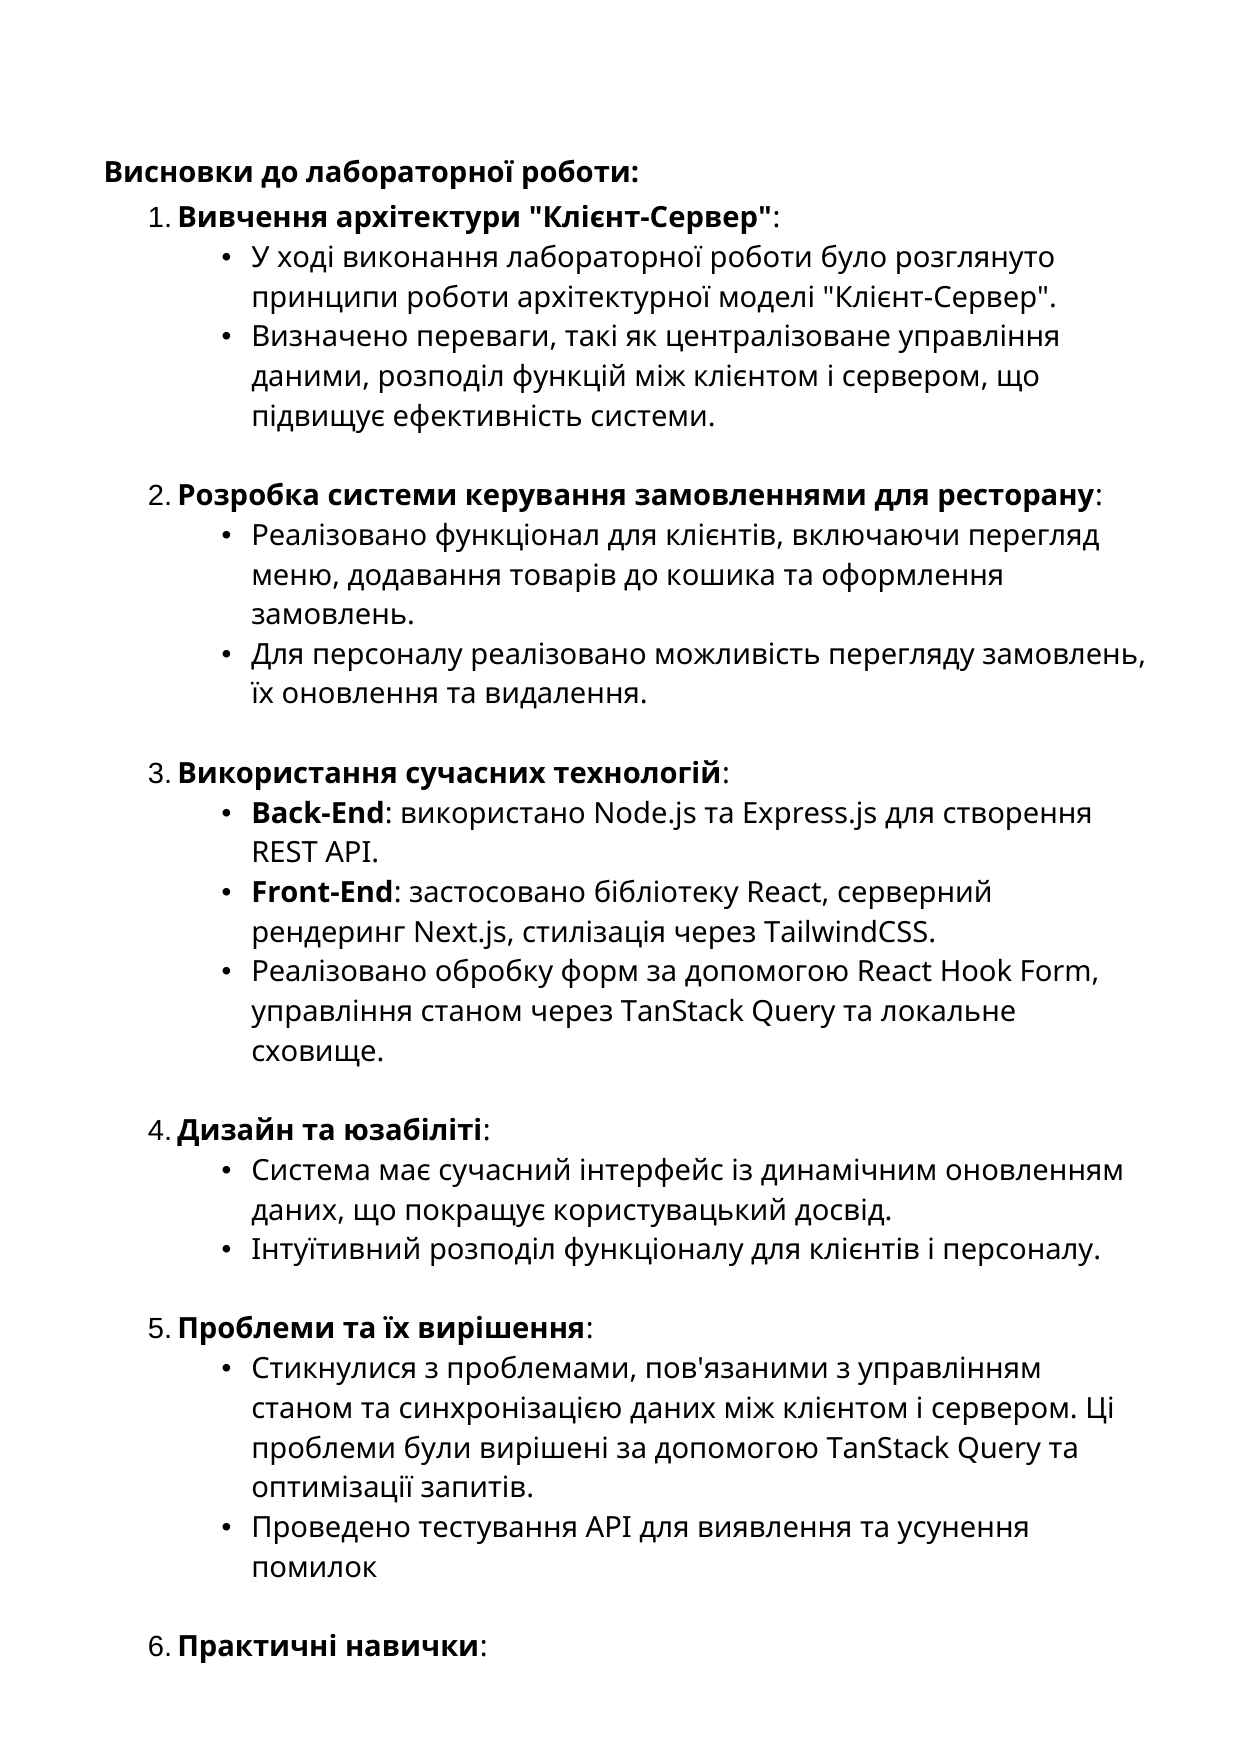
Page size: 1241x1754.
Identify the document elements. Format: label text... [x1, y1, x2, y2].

list Проведено тестування API для виявлення та усунення помилок [221, 1506, 1152, 1586]
list Front-End: застосовано бібліотеку React, серверний рендеринг Next.js, стилізація через TailwindCSS. [221, 871, 1152, 951]
list Реалізовано обробку форм за допомогою React Hook Form, управління станом через TanStack Query та локальне сховище. [221, 951, 1152, 1070]
list Back-End: використано Node.js та Express.js для створення REST API. [221, 792, 1152, 871]
list Визначено переваги, такі як централізоване управління даними, розподіл функцій між клієнтом і сервером, що підвищує ефективність системи. [221, 316, 1152, 435]
text Висновки до лабораторної роботи: [103, 151, 1152, 191]
list У ході виконання лабораторної роботи було розглянуто принципи роботи архітектурної моделі "Клієнт-Сервер". [221, 236, 1152, 316]
list Використання сучасних технологій: [148, 752, 1152, 792]
list Проблеми та їх вирішення: [148, 1308, 1152, 1347]
list Інтуїтивний розподіл функціоналу для клієнтів і персоналу. [221, 1228, 1152, 1268]
list Реалізовано функціонал для клієнтів, включаючи перегляд меню, додавання товарів до кошика та оформлення замовлень. [221, 514, 1152, 633]
list Дизайн та юзабіліті: [148, 1109, 1152, 1149]
list Вивчення архітектури "Клієнт-Сервер": [148, 197, 1152, 236]
list Розробка системи керування замовленнями для ресторану: [148, 474, 1152, 514]
list Практичні навички: [148, 1625, 1152, 1665]
list Система має сучасний інтерфейс із динамічним оновленням даних, що покращує користувацький досвід. [221, 1149, 1152, 1228]
list Для персоналу реалізовано можливість перегляду замовлень, їх оновлення та видалення. [221, 633, 1152, 712]
list Стикнулися з проблемами, пов'язаними з управлінням станом та синхронізацією даних між клієнтом і сервером. Ці проблеми були вирішені за допомогою TanStack Query та оптимізації запитів. [221, 1347, 1152, 1506]
